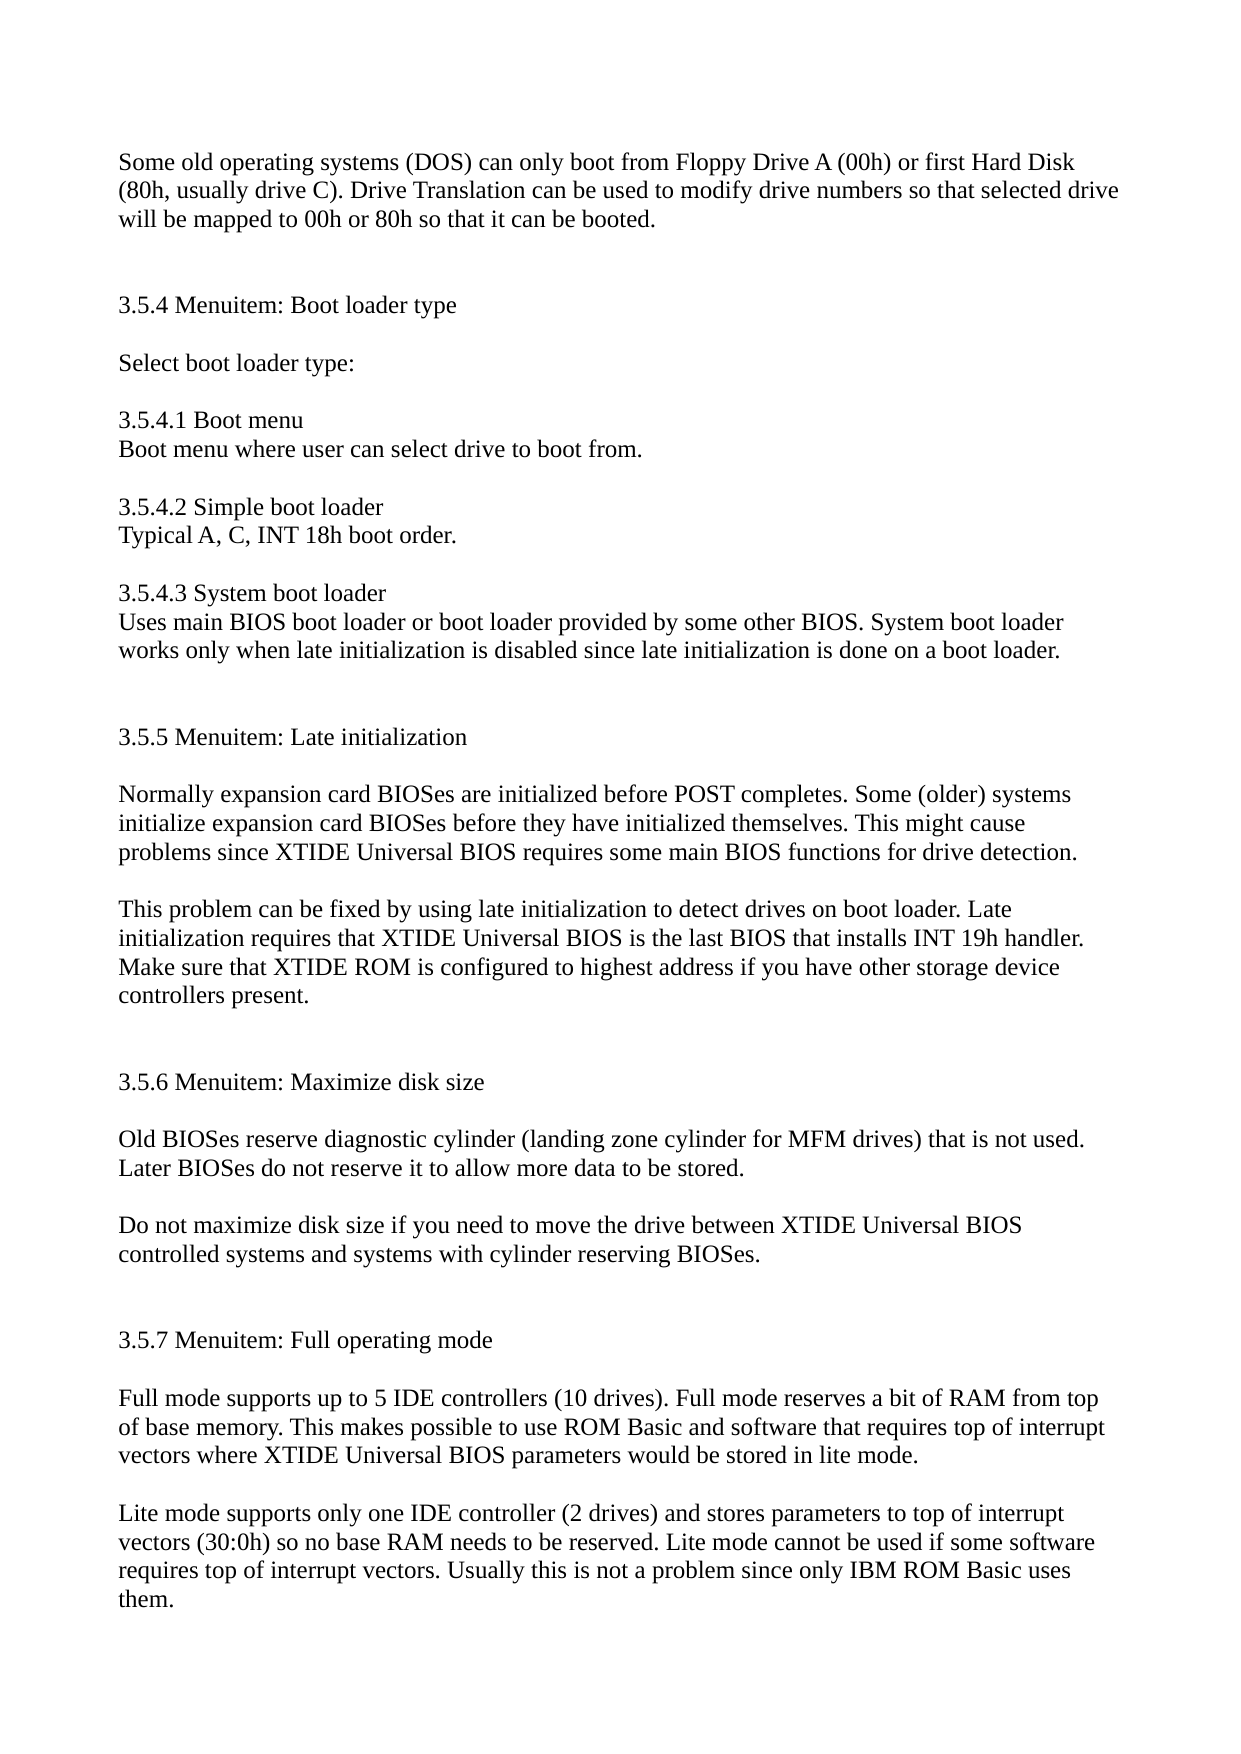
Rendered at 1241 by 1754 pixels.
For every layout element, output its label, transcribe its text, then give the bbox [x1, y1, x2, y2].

text Uses main BIOS boot loader or boot loader provided by some other BIOS. System boot loader works only when late initialization is disabled since late initialization is done on a boot loader. [118, 607, 1122, 664]
text Some old operating systems (DOS) can only boot from Floppy Drive A (00h) or first Hard Disk (80h, usually drive C). Drive Translation can be used to modify drive numbers so that selected drive will be mapped to 00h or 80h so that it can be booted. [118, 147, 1122, 233]
text This problem can be fixed by using late initialization to detect drives on boot loader. Late initialization requires that XTIDE Universal BIOS is the last BIOS that installs INT 19h handler. Make sure that XTIDE ROM is configured to highest address if you have other storage device controllers present. [118, 894, 1122, 1009]
text Boot menu where user can select drive to boot from. [118, 434, 1122, 463]
text 3.5.7 Menuitem: Full operating mode [118, 1326, 1122, 1354]
text Typical A, C, INT 18h boot order. [118, 521, 1122, 549]
text Lite mode supports only one IDE controller (2 drives) and stores parameters to top of interrupt vectors (30:0h) so no base RAM needs to be reserved. Lite mode cannot be used if some software requires top of interrupt vectors. Usually this is not a problem since only IBM ROM Basic uses them. [118, 1498, 1122, 1613]
text Select boot loader type: [118, 348, 1122, 377]
text Full mode supports up to 5 IDE controllers (10 drives). Full mode reserves a bit of RAM from top of base memory. This makes possible to use ROM Basic and software that requires top of interrupt vectors where XTIDE Universal BIOS parameters would be stored in lite mode. [118, 1383, 1122, 1469]
text 3.5.5 Menuitem: Late initialization [118, 722, 1122, 751]
text 3.5.4.2 Simple boot loader [118, 492, 1122, 521]
text 3.5.6 Menuitem: Maximize disk size [118, 1067, 1122, 1096]
text 3.5.4 Menuitem: Boot loader type [118, 291, 1122, 319]
text 3.5.4.3 System boot loader [118, 578, 1122, 607]
text Old BIOSes reserve diagnostic cylinder (landing zone cylinder for MFM drives) that is not used. Later BIOSes do not reserve it to allow more data to be stored. [118, 1124, 1122, 1182]
text 3.5.4.1 Boot menu [118, 406, 1122, 434]
text Do not maximize disk size if you need to move the drive between XTIDE Universal BIOS controlled systems and systems with cylinder reserving BIOSes. [118, 1211, 1122, 1268]
text Normally expansion card BIOSes are initialized before POST completes. Some (older) systems initialize expansion card BIOSes before they have initialized themselves. This might cause problems since XTIDE Universal BIOS requires some main BIOS functions for drive detection. [118, 779, 1122, 866]
